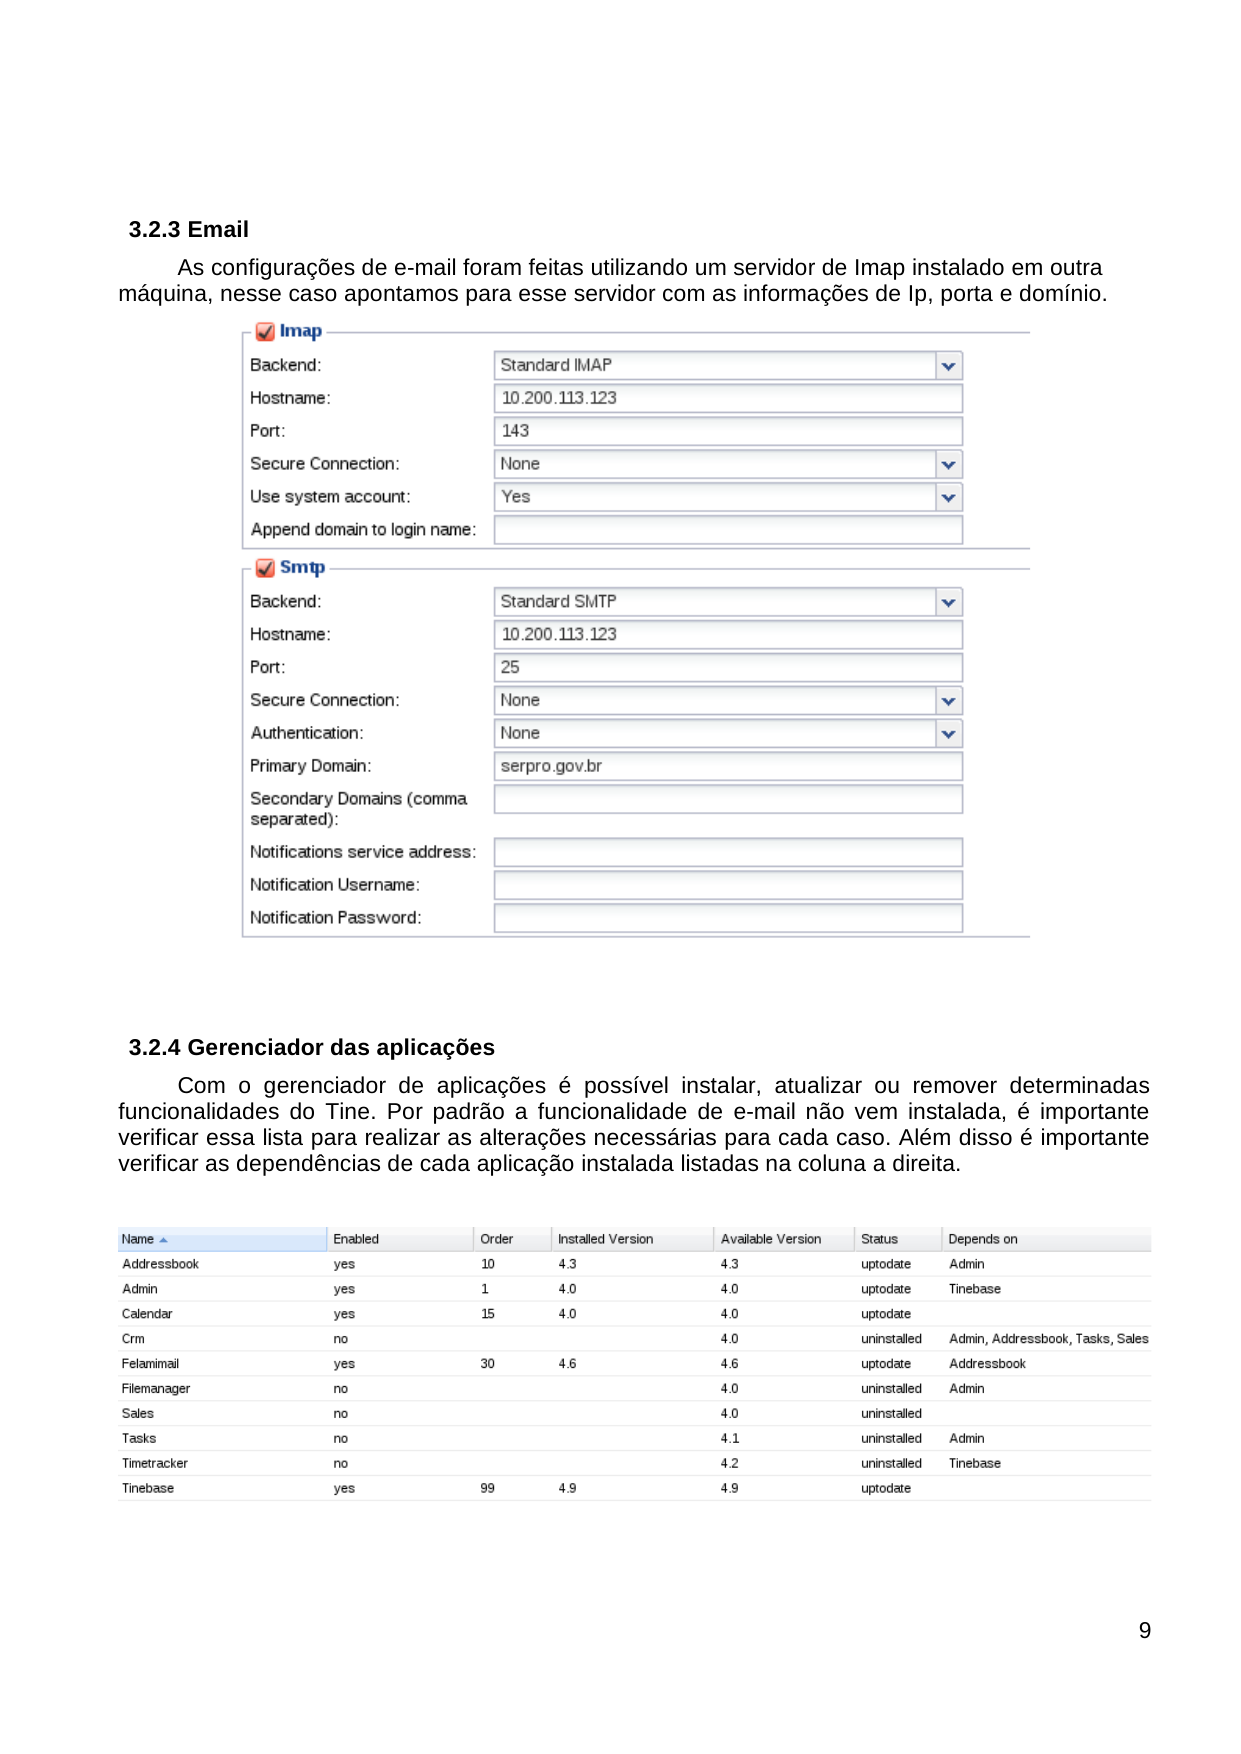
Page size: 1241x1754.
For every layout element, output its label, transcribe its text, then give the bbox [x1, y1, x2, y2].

subtitle Email [122, 216, 1152, 242]
text As configurações de e-mail foram feitas utilizando um servidor de Imap instalado em outra máquina, nesse caso apontamos para esse servidor com as informações de Ip, porta e domínio. [118, 254, 1152, 306]
subtitle Gerenciador das aplicações [122, 1034, 1152, 1061]
text Com o gerenciador de aplicações é possível instalar, atualizar ou remover determinadas funcionalidades do Tine. Por padrão a funcionalidade de e-mail não vem instalada, é importante verificar essa lista para realizar as alterações necessárias para cada caso. Além disso é importante verificar as dependências de cada aplicação instalada listadas na coluna a direita. [118, 1072, 1152, 1177]
picture [118, 1227, 1152, 1507]
picture [239, 318, 1030, 941]
